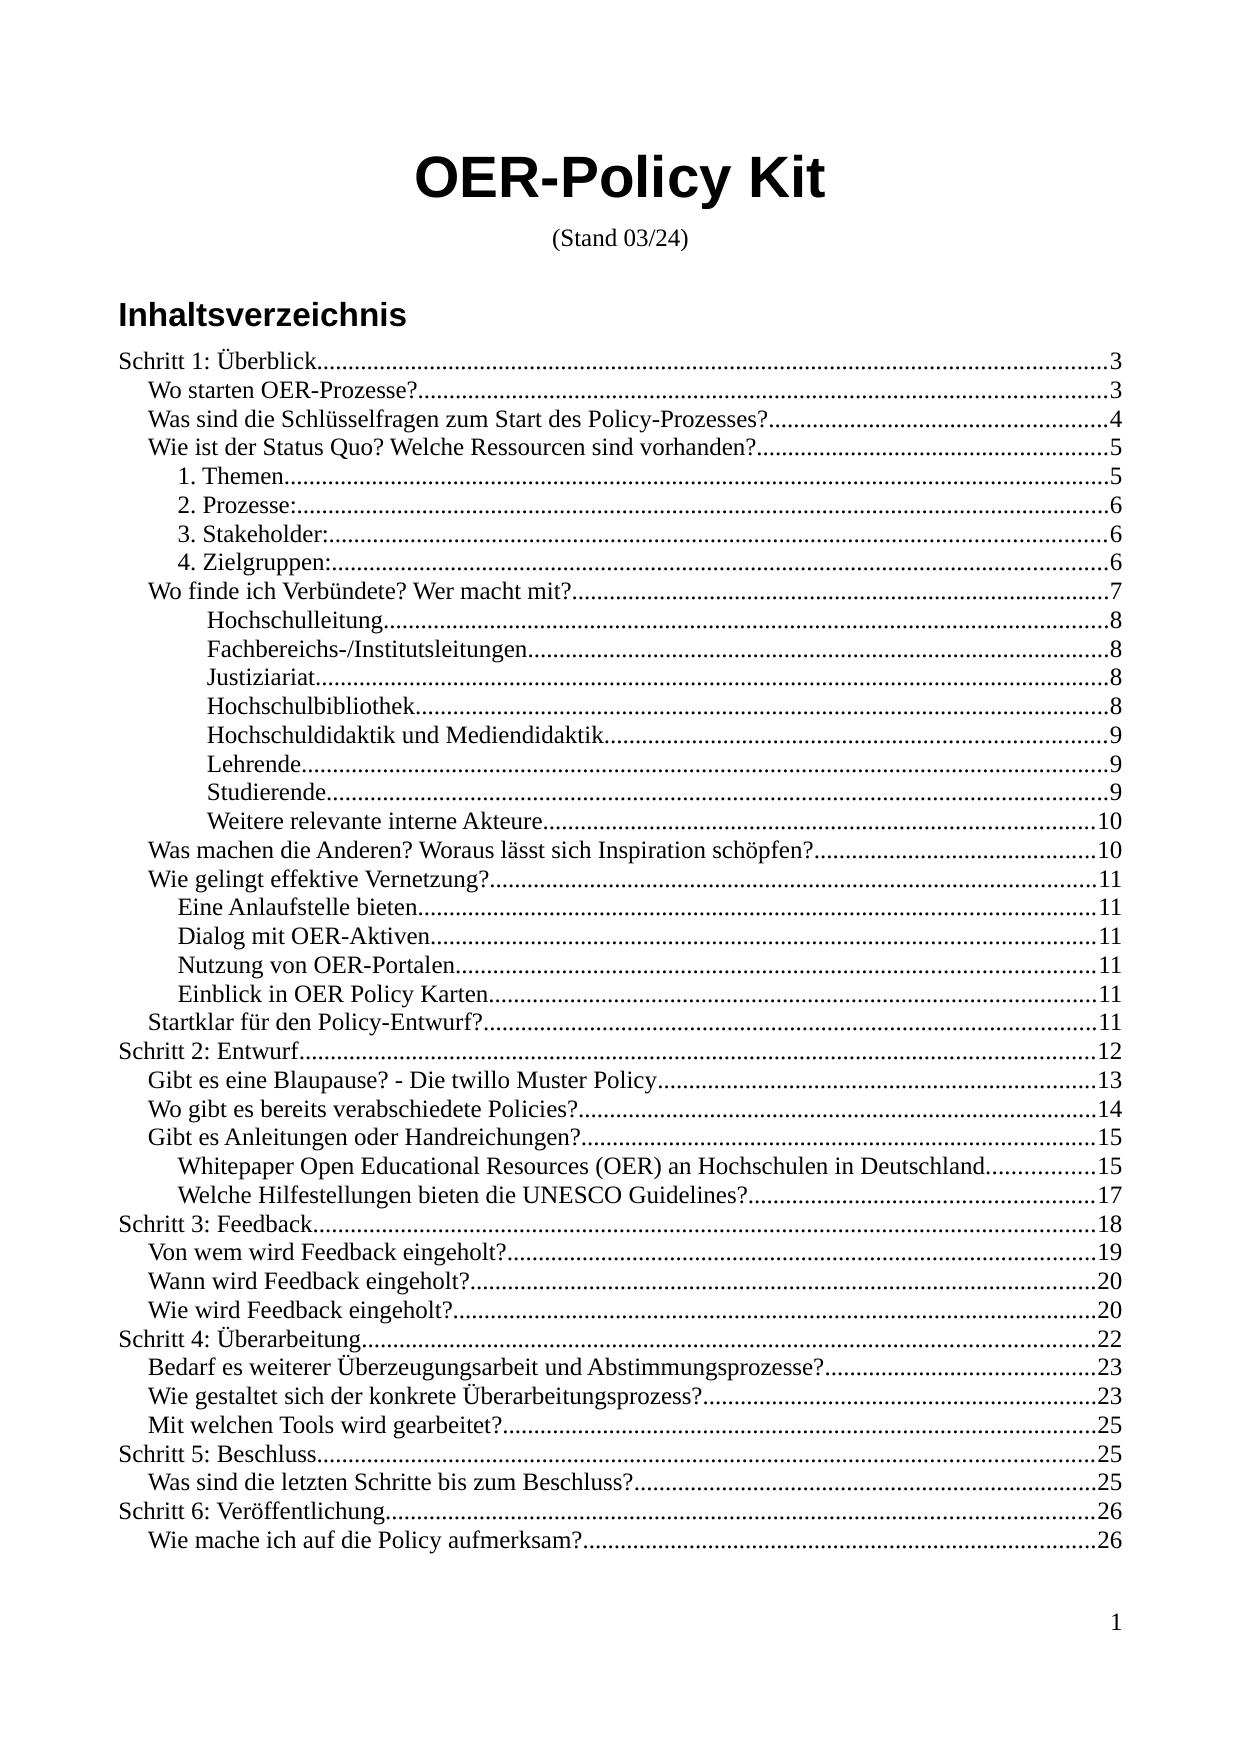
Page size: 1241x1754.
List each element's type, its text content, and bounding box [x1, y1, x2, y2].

text Startklar für den Policy-Entwurf? 11 [148, 1007, 1122, 1036]
text Schritt 1: Überblick 3 [118, 346, 1122, 375]
text Fachbereichs-/Institutsleitungen 8 [207, 634, 1122, 662]
subtitle Inhaltsverzeichnis [118, 295, 1122, 334]
text Bedarf es weiterer Überzeugungsarbeit und Abstimmungsprozesse? 23 [148, 1352, 1122, 1381]
text Dialog mit OER-Aktiven 11 [177, 921, 1122, 950]
text Schritt 5: Beschluss 25 [118, 1439, 1122, 1467]
text 2. Prozesse: 6 [177, 490, 1122, 519]
text Von wem wird Feedback eingeholt? 19 [148, 1237, 1122, 1266]
text Schritt 3: Feedback 18 [118, 1209, 1122, 1237]
text Hochschulbibliothek 8 [207, 691, 1122, 720]
text Lehrende 9 [207, 749, 1122, 777]
text Wo starten OER-Prozesse? 3 [148, 375, 1122, 404]
text Whitepaper Open Educational Resources (OER) an Hochschulen in Deutschland 15 [177, 1151, 1122, 1180]
text Mit welchen Tools wird gearbeitet? 25 [148, 1410, 1122, 1439]
text Gibt es Anleitungen oder Handreichungen? 15 [148, 1122, 1122, 1151]
text Wie wird Feedback eingeholt? 20 [148, 1295, 1122, 1324]
text Wo finde ich Verbündete? Wer macht mit? 7 [148, 576, 1122, 605]
text Justiziariat 8 [207, 662, 1122, 691]
text Hochschuldidaktik und Mediendidaktik 9 [207, 720, 1122, 749]
text 1. Themen 5 [177, 461, 1122, 490]
text Schritt 2: Entwurf 12 [118, 1036, 1122, 1065]
text Wie ist der Status Quo? Welche Ressourcen sind vorhanden? 5 [148, 432, 1122, 461]
text Schritt 4: Überarbeitung 22 [118, 1324, 1122, 1352]
text Hochschulleitung 8 [207, 605, 1122, 634]
text Nutzung von OER-Portalen 11 [177, 950, 1122, 979]
text Welche Hilfestellungen bieten die UNESCO Guidelines? 17 [177, 1180, 1122, 1209]
text Was sind die Schlüsselfragen zum Start des Policy-Prozesses? 4 [148, 404, 1122, 432]
text Einblick in OER Policy Karten 11 [177, 979, 1122, 1007]
text 4. Zielgruppen: 6 [177, 547, 1122, 576]
text Weitere relevante interne Akteure 10 [207, 806, 1122, 835]
text Wie gestaltet sich der konkrete Überarbeitungsprozess? 23 [148, 1381, 1122, 1410]
text (Stand 03/24) [118, 223, 1122, 251]
title OER-Policy Kit [118, 143, 1122, 210]
text Was sind die letzten Schritte bis zum Beschluss? 25 [148, 1467, 1122, 1496]
text Schritt 6: Veröffentlichung 26 [118, 1496, 1122, 1525]
text Studierende 9 [207, 777, 1122, 806]
text Wie gelingt effektive Vernetzung? 11 [148, 864, 1122, 892]
text Wann wird Feedback eingeholt? 20 [148, 1266, 1122, 1295]
text Wo gibt es bereits verabschiedete Policies? 14 [148, 1094, 1122, 1122]
text Was machen die Anderen? Woraus lässt sich Inspiration schöpfen? 10 [148, 835, 1122, 864]
text Wie mache ich auf die Policy aufmerksam? 26 [148, 1525, 1122, 1554]
text Gibt es eine Blaupause? - Die twillo Muster Policy 13 [148, 1065, 1122, 1094]
text 3. Stakeholder: 6 [177, 519, 1122, 547]
text Eine Anlaufstelle bieten 11 [177, 892, 1122, 921]
